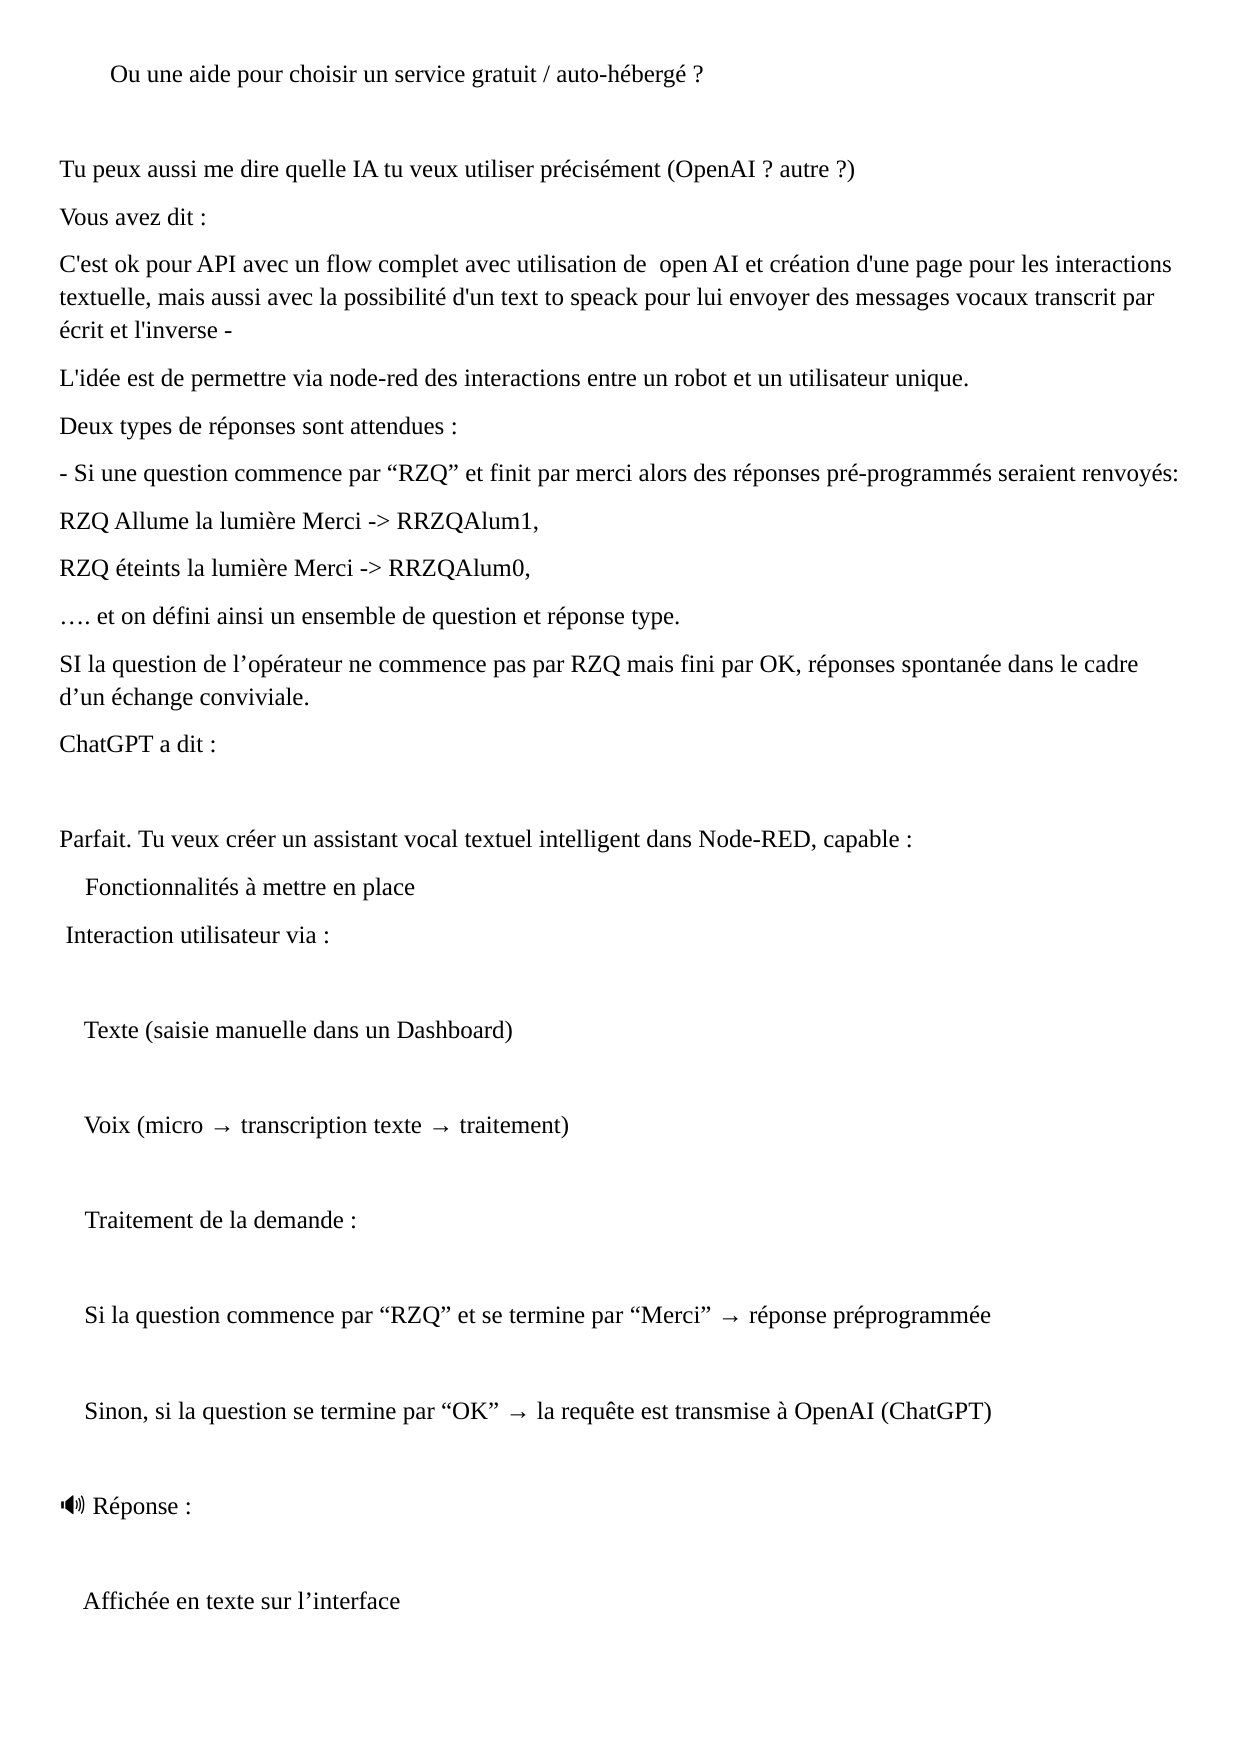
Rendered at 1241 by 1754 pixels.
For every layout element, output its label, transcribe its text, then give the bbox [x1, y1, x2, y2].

text Vous avez dit : [59, 202, 1181, 231]
text C'est ok pour API avec un flow complet avec utilisation de open AI et création d'une page pour les interactions textuelle, mais aussi avec la possibilité d'un text to speack pour lui envoyer des messages vocaux transcrit par écrit et l'inverse - [59, 249, 1181, 344]
text ChatGPT a dit : [59, 729, 1181, 758]
text Voix (micro → transcription texte → traitement) [59, 1110, 1181, 1139]
text ✅ Ou une aide pour choisir un service gratuit / auto-hébergé ? [59, 59, 1181, 88]
text Si la question commence par “RZQ” et se termine par “Merci” → réponse préprogrammée [59, 1301, 1181, 1329]
text Parfait. Tu veux créer un assistant vocal textuel intelligent dans Node-RED, capable : [59, 824, 1181, 853]
text Texte (saisie manuelle dans un Dashboard) [59, 1015, 1181, 1044]
text RZQ éteints la lumière Merci -> RRZQAlum0, [59, 553, 1181, 582]
text 🗣️ Interaction utilisateur via : [59, 920, 1181, 948]
text Tu peux aussi me dire quelle IA tu veux utiliser précisément (OpenAI ? autre ?) [59, 154, 1181, 183]
text 🧠 Traitement de la demande : [59, 1205, 1181, 1234]
text 🎯 Fonctionnalités à mettre en place [59, 872, 1181, 901]
text RZQ Allume la lumière Merci -> RRZQAlum1, [59, 506, 1181, 535]
text …. et on défini ainsi un ensemble de question et réponse type. [59, 601, 1181, 630]
text Sinon, si la question se termine par “OK” → la requête est transmise à OpenAI (ChatGPT) [59, 1396, 1181, 1424]
text 🔊 Réponse : [59, 1491, 1181, 1520]
text Affichée en texte sur l’interface [59, 1586, 1181, 1615]
text Deux types de réponses sont attendues : [59, 411, 1181, 439]
text SI la question de l’opérateur ne commence pas par RZQ mais fini par OK, réponses spontanée dans le cadre d’un échange conviviale. [59, 649, 1181, 711]
text - Si une question commence par “RZQ” et finit par merci alors des réponses pré-programmés seraient renvoyés: [59, 458, 1181, 487]
text L'idée est de permettre via node-red des interactions entre un robot et un utilisateur unique. [59, 363, 1181, 392]
